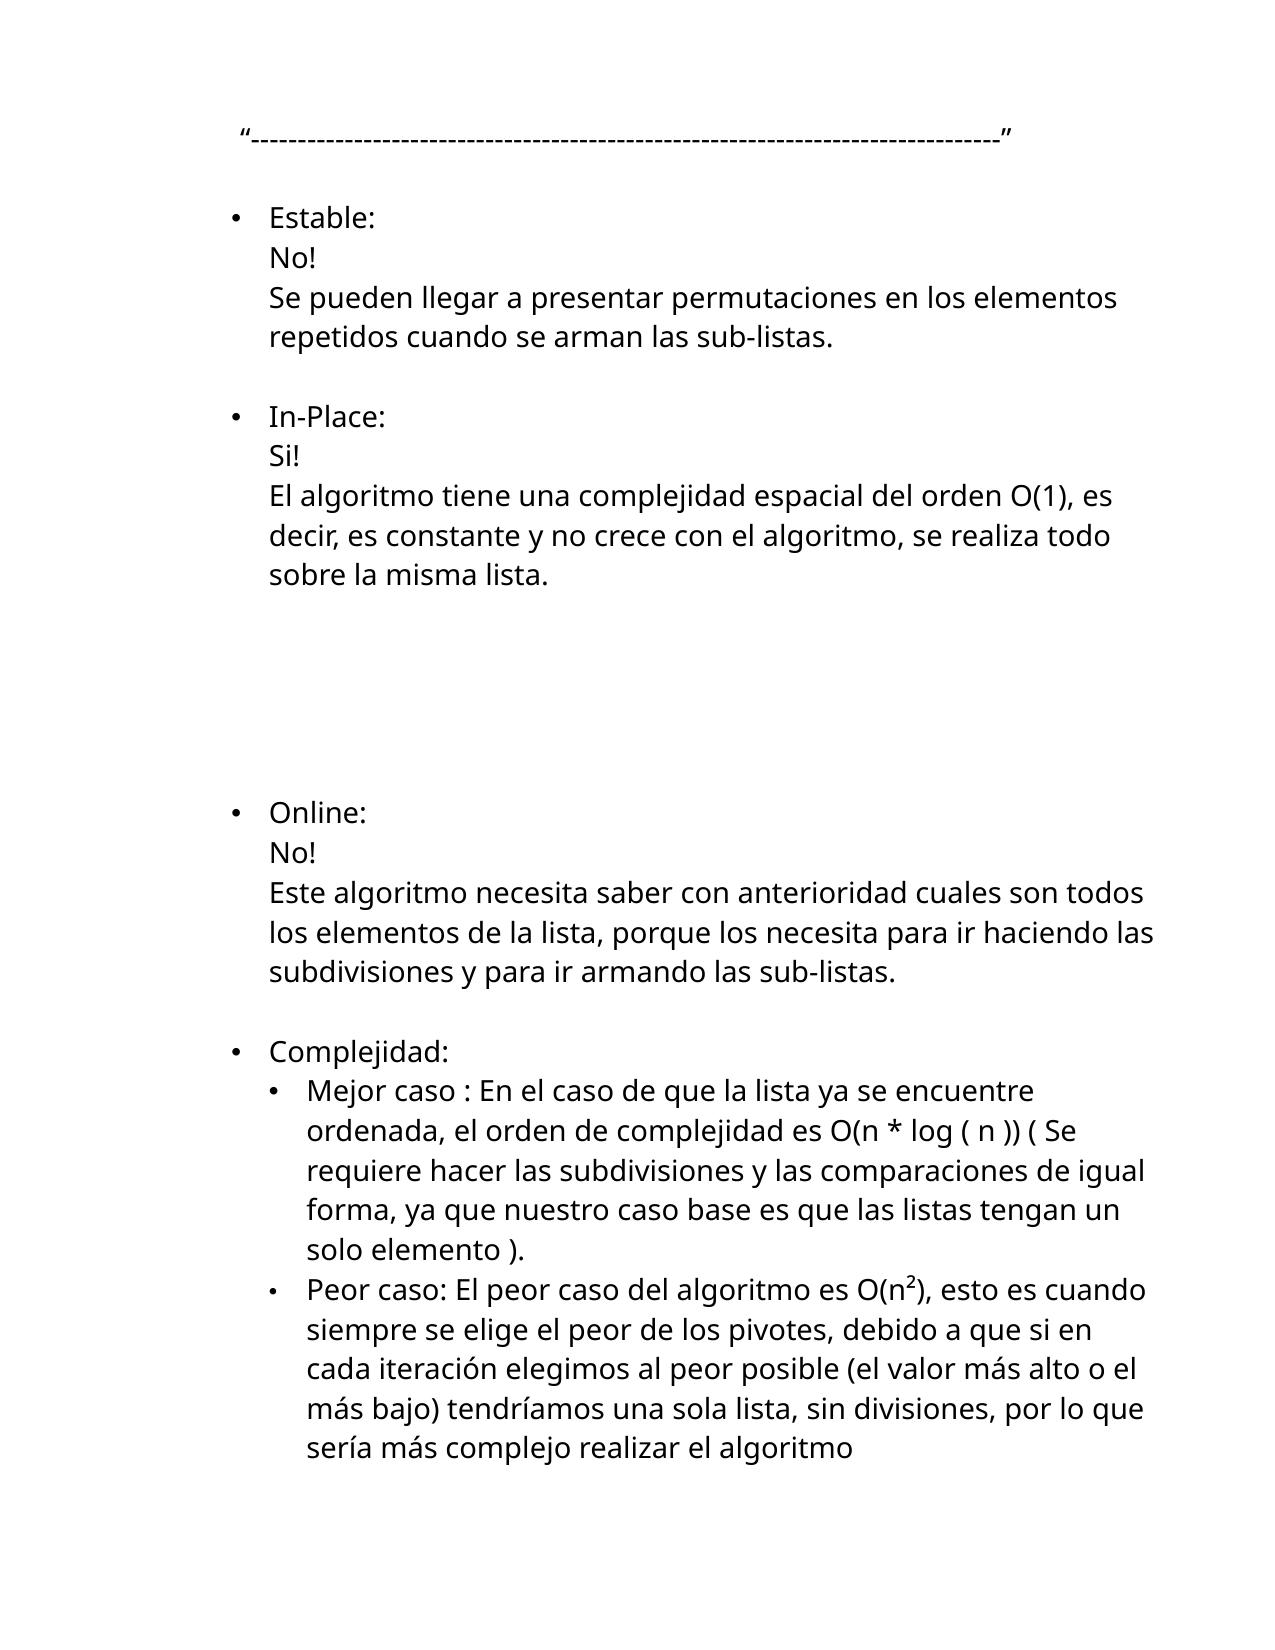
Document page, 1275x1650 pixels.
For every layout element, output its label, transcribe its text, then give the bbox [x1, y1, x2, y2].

list Mejor caso : En el caso de que la lista ya se encuentre ordenada, el orden de complejidad es O(n * log ( n )) ( Se requiere hacer las subdivisiones y las comparaciones de igual forma, ya que nuestro caso base es que las listas tengan un solo elemento ). [269, 1071, 1157, 1269]
list “--------------------------------------------------------------------------------” [202, 118, 1157, 197]
list Si! [231, 436, 1157, 475]
list Peor caso: El peor caso del algoritmo es O(n²), esto es cuando siempre se elige el peor de los pivotes, debido a que si en cada iteración elegimos al peor posible (el valor más alto o el más bajo) tendríamos una sola lista, sin divisiones, por lo que sería más complejo realizar el algoritmo [269, 1269, 1157, 1467]
list Complejidad: [231, 1031, 1157, 1071]
list Se pueden llegar a presentar permutaciones en los elementos repetidos cuando se arman las sub-listas. [231, 277, 1157, 356]
list El algoritmo tiene una complejidad espacial del orden O(1), es decir, es constante y no crece con el algoritmo, se realiza todo sobre la misma lista. [231, 475, 1157, 594]
list Online: [231, 793, 1157, 832]
list No! [231, 832, 1157, 872]
list Estable: [231, 197, 1157, 237]
list No! [231, 237, 1157, 277]
list In-Place: [231, 396, 1157, 436]
list Este algoritmo necesita saber con anterioridad cuales son todos los elementos de la lista, porque los necesita para ir haciendo las subdivisiones y para ir armando las sub-listas. [231, 872, 1157, 991]
